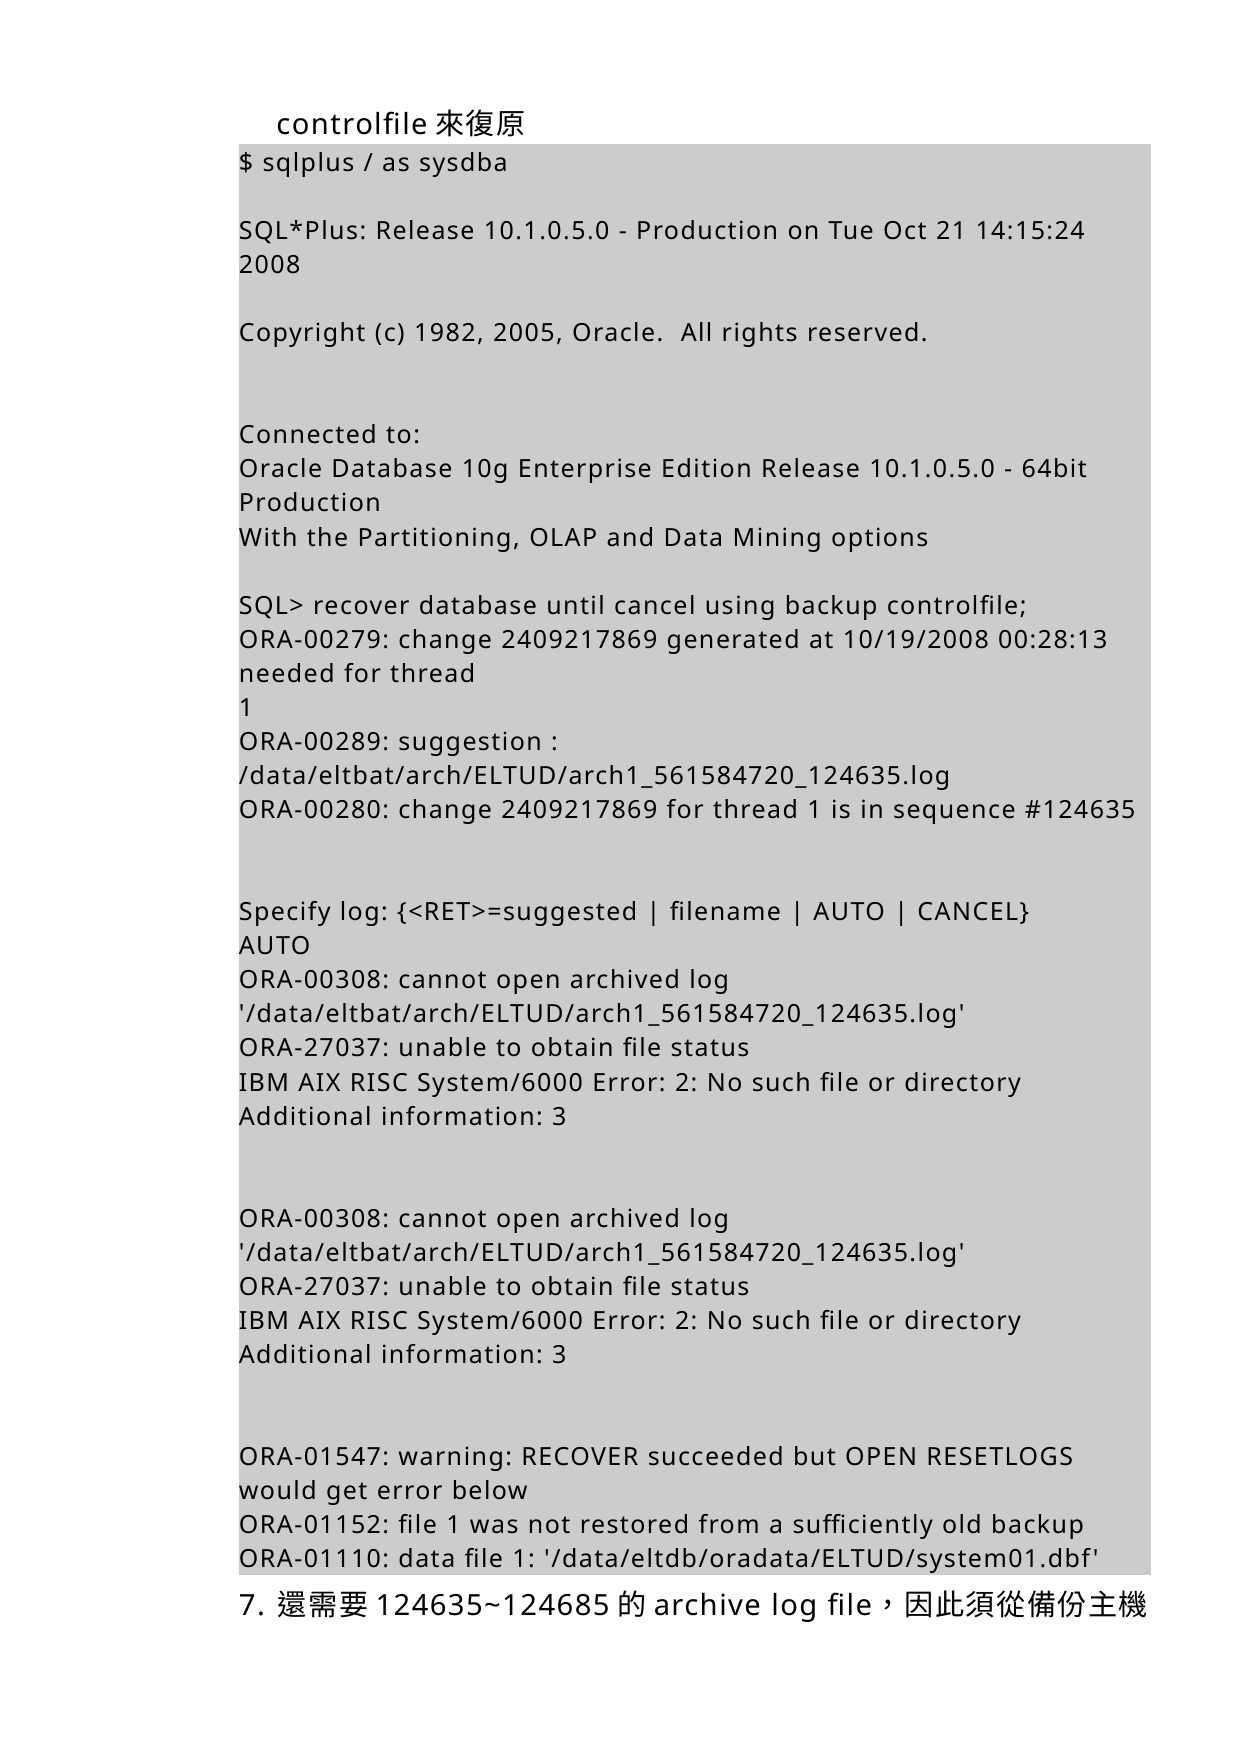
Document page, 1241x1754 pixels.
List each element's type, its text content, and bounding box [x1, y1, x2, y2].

text ORA-00279: change 2409217869 generated at 10/19/2008 00:28:13 needed for thread [239, 621, 1151, 689]
text AUTO [239, 928, 1151, 962]
text IBM AIX RISC System/6000 Error: 2: No such file or directory [239, 1064, 1151, 1098]
list controlfile來復原 [239, 94, 1151, 144]
text ORA-01152: file 1 was not restored from a sufficiently old backup [239, 1507, 1151, 1541]
text ORA-00280: change 2409217869 for thread 1 is in sequence #124635 [239, 792, 1151, 826]
text ORA-01547: warning: RECOVER succeeded but OPEN RESETLOGS would get error below [239, 1439, 1151, 1507]
text Oracle Database 10g Enterprise Edition Release 10.1.0.5.0 - 64bit Production [239, 451, 1151, 519]
text SQL> recover database until cancel using backup controlfile; [239, 587, 1151, 621]
text ORA-27037: unable to obtain file status [239, 1268, 1151, 1303]
text $ sqlplus / as sysdba [239, 144, 1151, 178]
text ORA-00308: cannot open archived log [239, 1200, 1151, 1234]
text IBM AIX RISC System/6000 Error: 2: No such file or directory [239, 1303, 1151, 1337]
text ORA-01110: data file 1: '/data/eltdb/oradata/ELTUD/system01.dbf' [239, 1541, 1151, 1575]
text Specify log: {<RET>=suggested | filename | AUTO | CANCEL} [239, 894, 1151, 928]
text 1 [239, 689, 1151, 723]
text SQL*Plus: Release 10.1.0.5.0 - Production on Tue Oct 21 14:15:24 2008 [239, 213, 1151, 281]
text Additional information: 3 [239, 1098, 1151, 1132]
text With the Partitioning, OLAP and Data Mining options [239, 519, 1151, 553]
text '/data/eltbat/arch/ELTUD/arch1_561584720_124635.log' [239, 996, 1151, 1030]
text Copyright (c) 1982, 2005, Oracle. All rights reserved. [239, 315, 1151, 349]
text Connected to: [239, 417, 1151, 451]
text ORA-00289: suggestion : /data/eltbat/arch/ELTUD/arch1_561584720_124635.log [239, 723, 1151, 792]
text ORA-00308: cannot open archived log [239, 962, 1151, 996]
text Additional information: 3 [239, 1337, 1151, 1371]
text ORA-27037: unable to obtain file status [239, 1030, 1151, 1064]
list 還需要124635~124685的archive log file，因此須從備份主機 [239, 1575, 1151, 1625]
text '/data/eltbat/arch/ELTUD/arch1_561584720_124635.log' [239, 1234, 1151, 1268]
